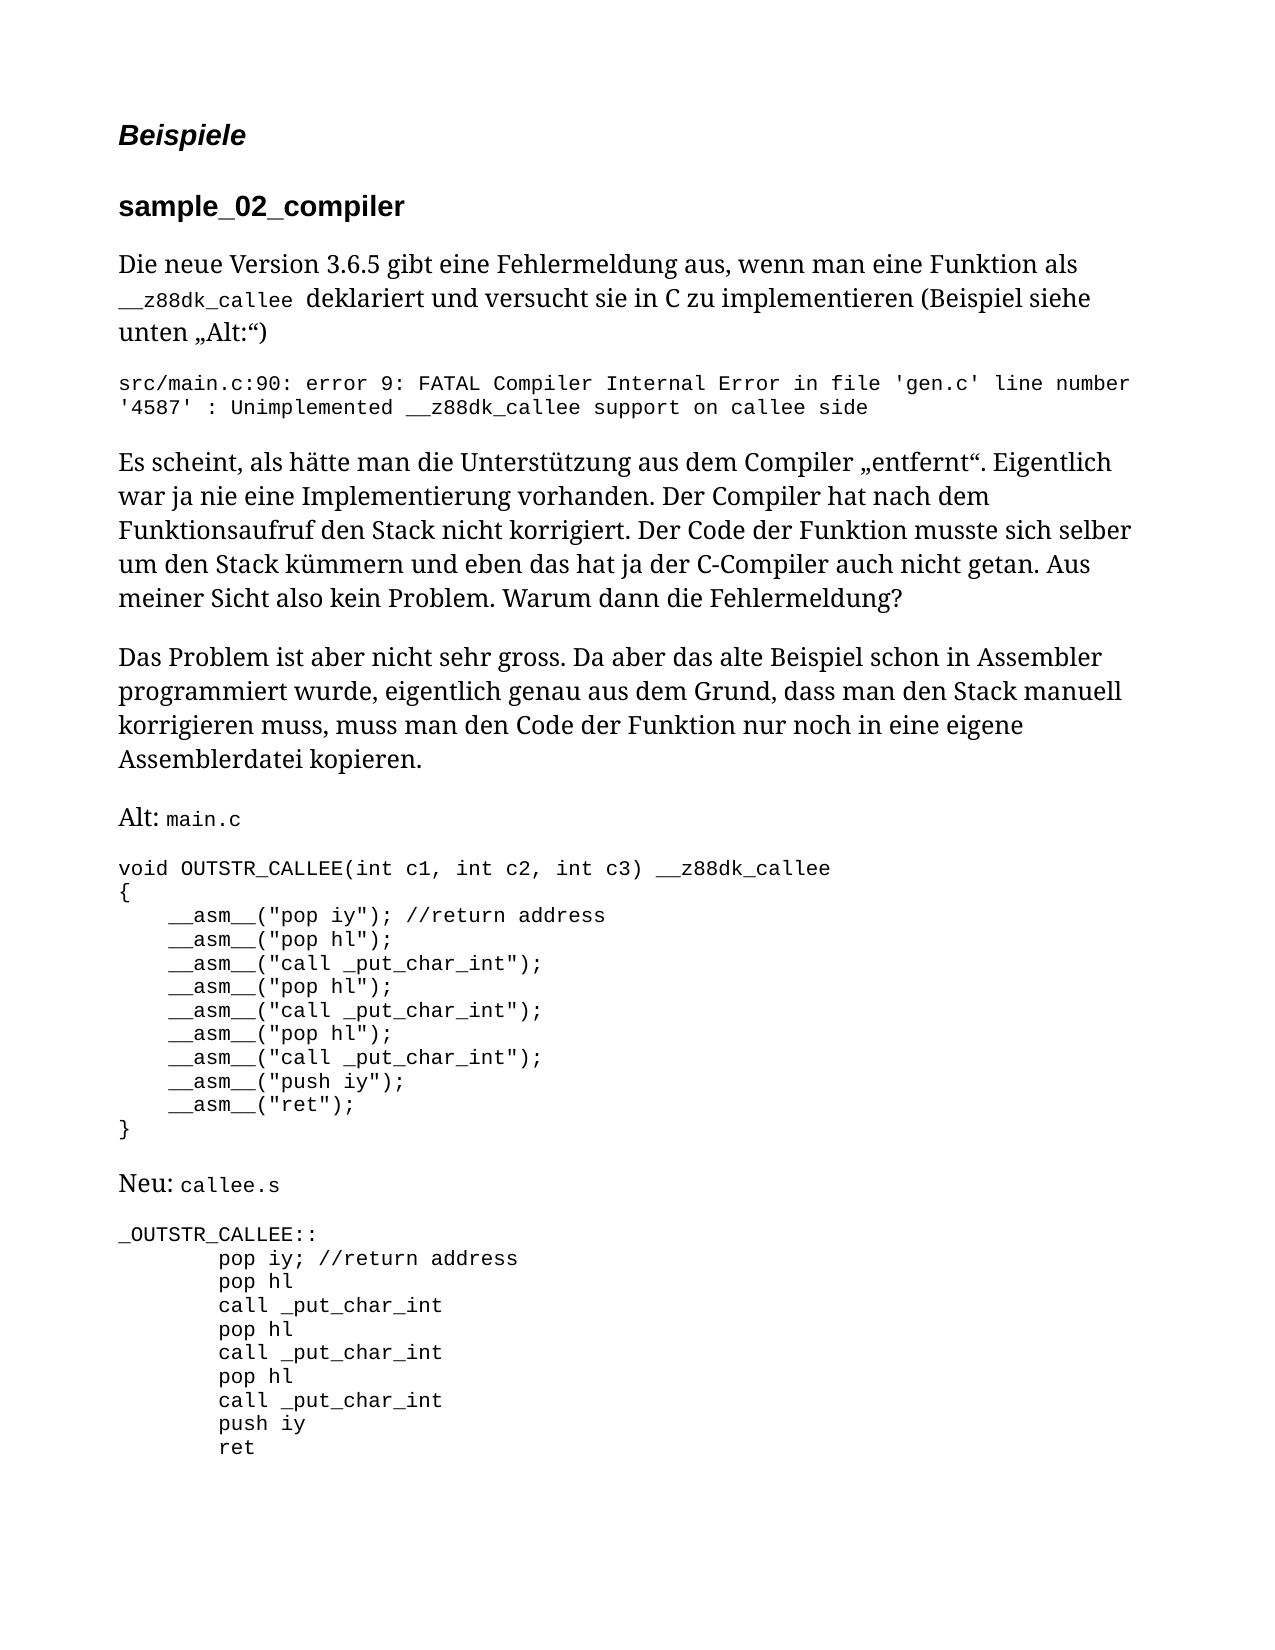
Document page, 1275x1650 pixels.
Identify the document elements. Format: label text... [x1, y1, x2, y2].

text _OUTSTR_CALLEE:: pop iy; //return address pop hl call _put_char_int pop hl call _put_char_int pop hl call _put_char_int push iy ret [118, 1224, 1157, 1461]
text Es scheint, als hätte man die Unterstützung aus dem Compiler „entfernt“. Eigentlich war ja nie eine Implementierung vorhanden. Der Compiler hat nach dem Funktionsaufruf den Stack nicht korrigiert. Der Code der Funktion musste sich selber um den Stack kümmern und eben das hat ja der C-Compiler auch nicht getan. Aus meiner Sicht also kein Problem. Warum dann die Fehlermeldung? [118, 445, 1157, 615]
subtitle Beispiele [118, 118, 1157, 152]
text src/main.c:90: error 9: FATAL Compiler Internal Error in file 'gen.c' line number '4587' : Unimplemented __z88dk_callee support on callee side [118, 373, 1157, 421]
text void OUTSTR_CALLEE(int c1, int c2, int c3) __z88dk_callee { __asm__("pop iy"); //return address __asm__("pop hl"); __asm__("call _put_char_int"); __asm__("pop hl"); __asm__("call _put_char_int"); __asm__("pop hl"); __asm__("call _put_char_int"); __asm__("push iy"); __asm__("ret"); } [118, 858, 1157, 1142]
text Neu: callee.s [118, 1166, 1157, 1200]
text Die neue Version 3.6.5 gibt eine Fehlermeldung aus, wenn man eine Funktion als __z88dk_callee deklariert und versucht sie in C zu implementieren (Beispiel siehe unten „Alt:“) [118, 247, 1157, 349]
text Alt: main.c [118, 800, 1157, 834]
text Das Problem ist aber nicht sehr gross. Da aber das alte Beispiel schon in Assembler programmiert wurde, eigentlich genau aus dem Grund, dass man den Stack manuell korrigieren muss, muss man den Code der Funktion nur noch in eine eigene Assemblerdatei kopieren. [118, 639, 1157, 776]
subtitle sample_02_compiler [118, 189, 1157, 223]
